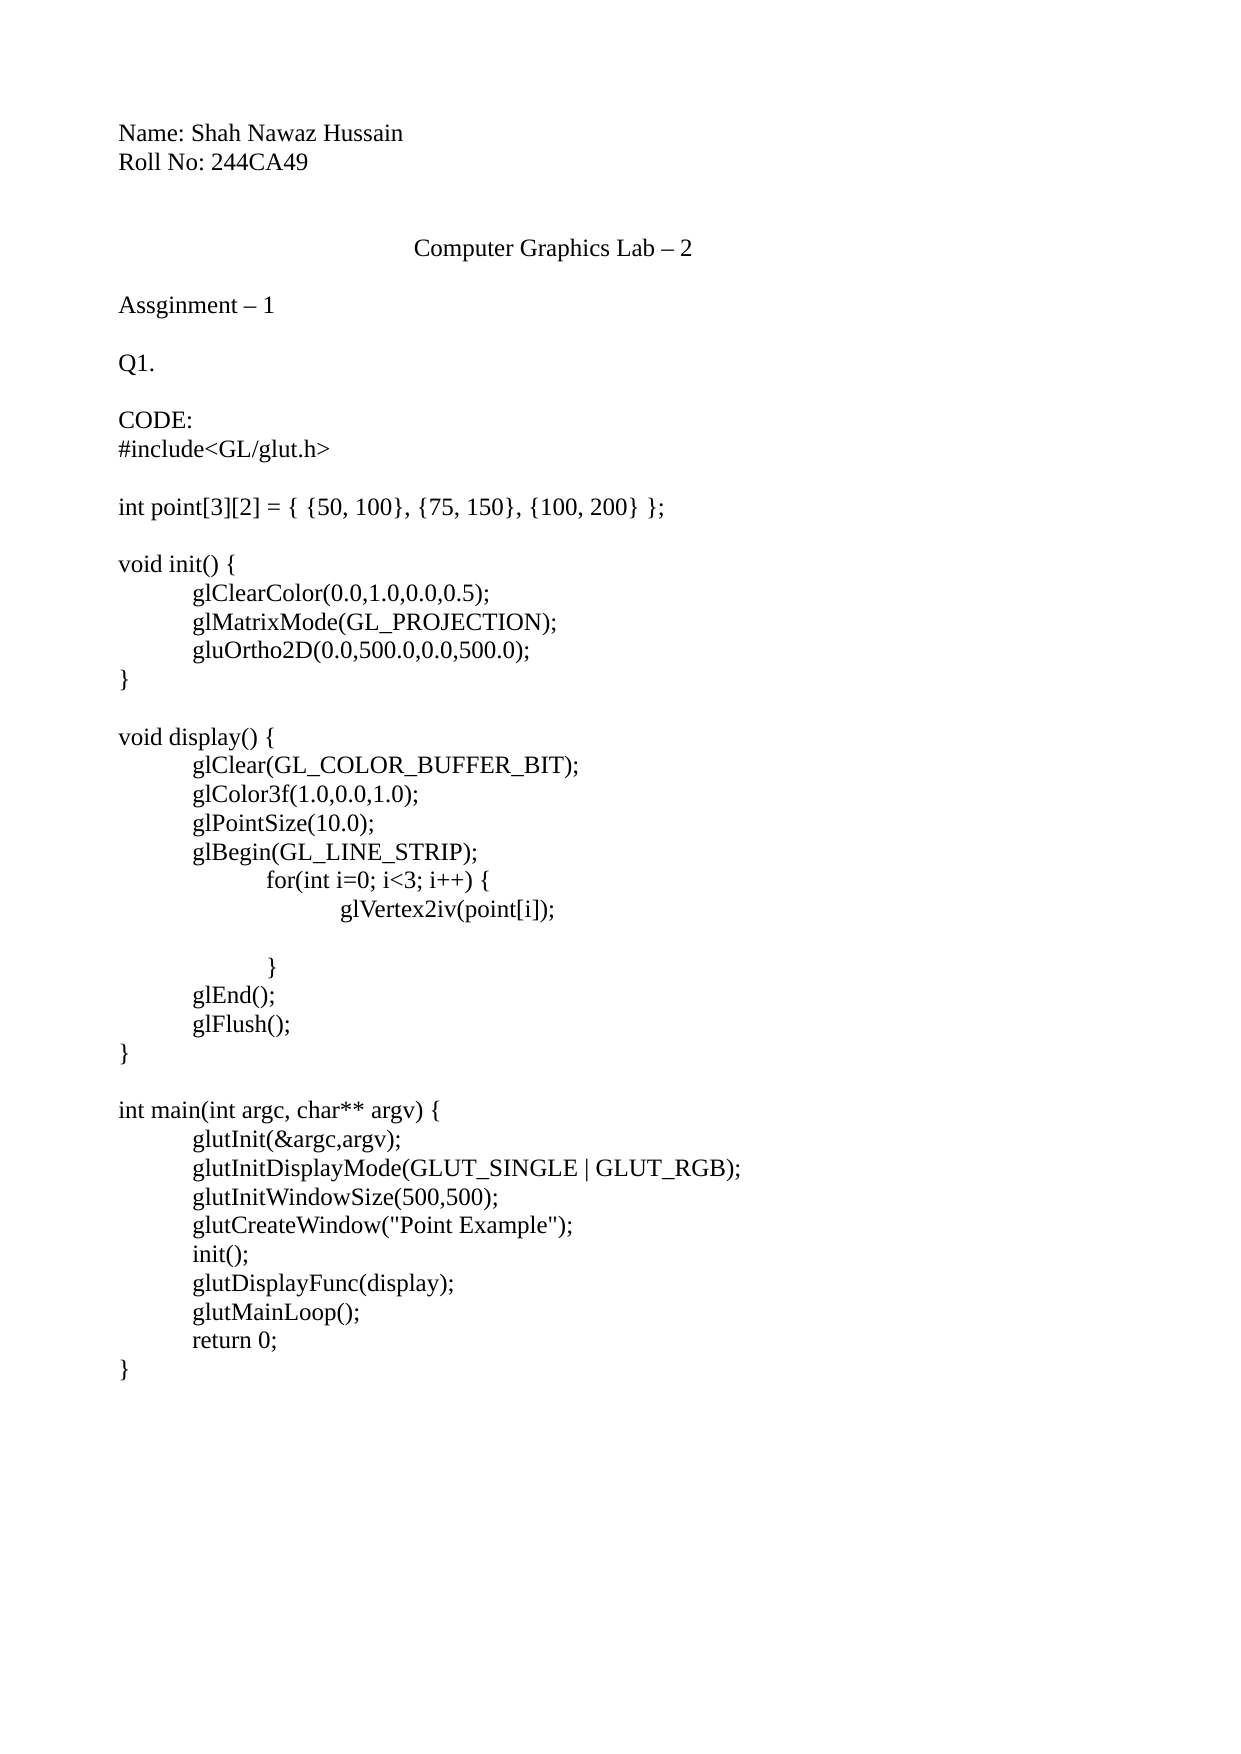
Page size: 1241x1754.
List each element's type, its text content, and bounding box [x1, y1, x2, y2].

text void init() { [118, 549, 1122, 578]
text void display() { [118, 722, 1122, 751]
text } [118, 664, 1122, 693]
text glEnd(); [118, 981, 1122, 1009]
text return 0; [118, 1326, 1122, 1354]
text glClear(GL_COLOR_BUFFER_BIT); [118, 751, 1122, 779]
text glutCreateWindow("Point Example"); [118, 1211, 1122, 1239]
text glPointSize(10.0); [118, 808, 1122, 837]
text for(int i=0; i<3; i++) { [118, 866, 1122, 894]
text glBegin(GL_LINE_STRIP); [118, 837, 1122, 866]
text } [118, 1354, 1122, 1383]
text glVertex2iv(point[i]); [118, 894, 1122, 923]
text Name: Shah Nawaz Hussain [118, 118, 1122, 147]
text } [118, 952, 1122, 981]
text CODE: [118, 406, 1122, 434]
text glutInit(&argc,argv); [118, 1124, 1122, 1153]
text glFlush(); [118, 1009, 1122, 1038]
text glutInitWindowSize(500,500); [118, 1182, 1122, 1211]
text glMatrixMode(GL_PROJECTION); [118, 607, 1122, 636]
text glClearColor(0.0,1.0,0.0,0.5); [118, 578, 1122, 607]
text glutDisplayFunc(display); [118, 1268, 1122, 1297]
text glutInitDisplayMode(GLUT_SINGLE | GLUT_RGB); [118, 1153, 1122, 1182]
text #include<GL/glut.h> [118, 434, 1122, 463]
text gluOrtho2D(0.0,500.0,0.0,500.0); [118, 636, 1122, 664]
text glutMainLoop(); [118, 1297, 1122, 1326]
text Roll No: 244CA49 [118, 147, 1122, 176]
text glColor3f(1.0,0.0,1.0); [118, 779, 1122, 808]
text Computer Graphics Lab – 2 [118, 233, 1122, 262]
text Assginment – 1 [118, 291, 1122, 319]
text int point[3][2] = { {50, 100}, {75, 150}, {100, 200} }; [118, 492, 1122, 521]
text } [118, 1038, 1122, 1067]
text Q1. [118, 348, 1122, 377]
text int main(int argc, char** argv) { [118, 1096, 1122, 1124]
text init(); [118, 1239, 1122, 1268]
